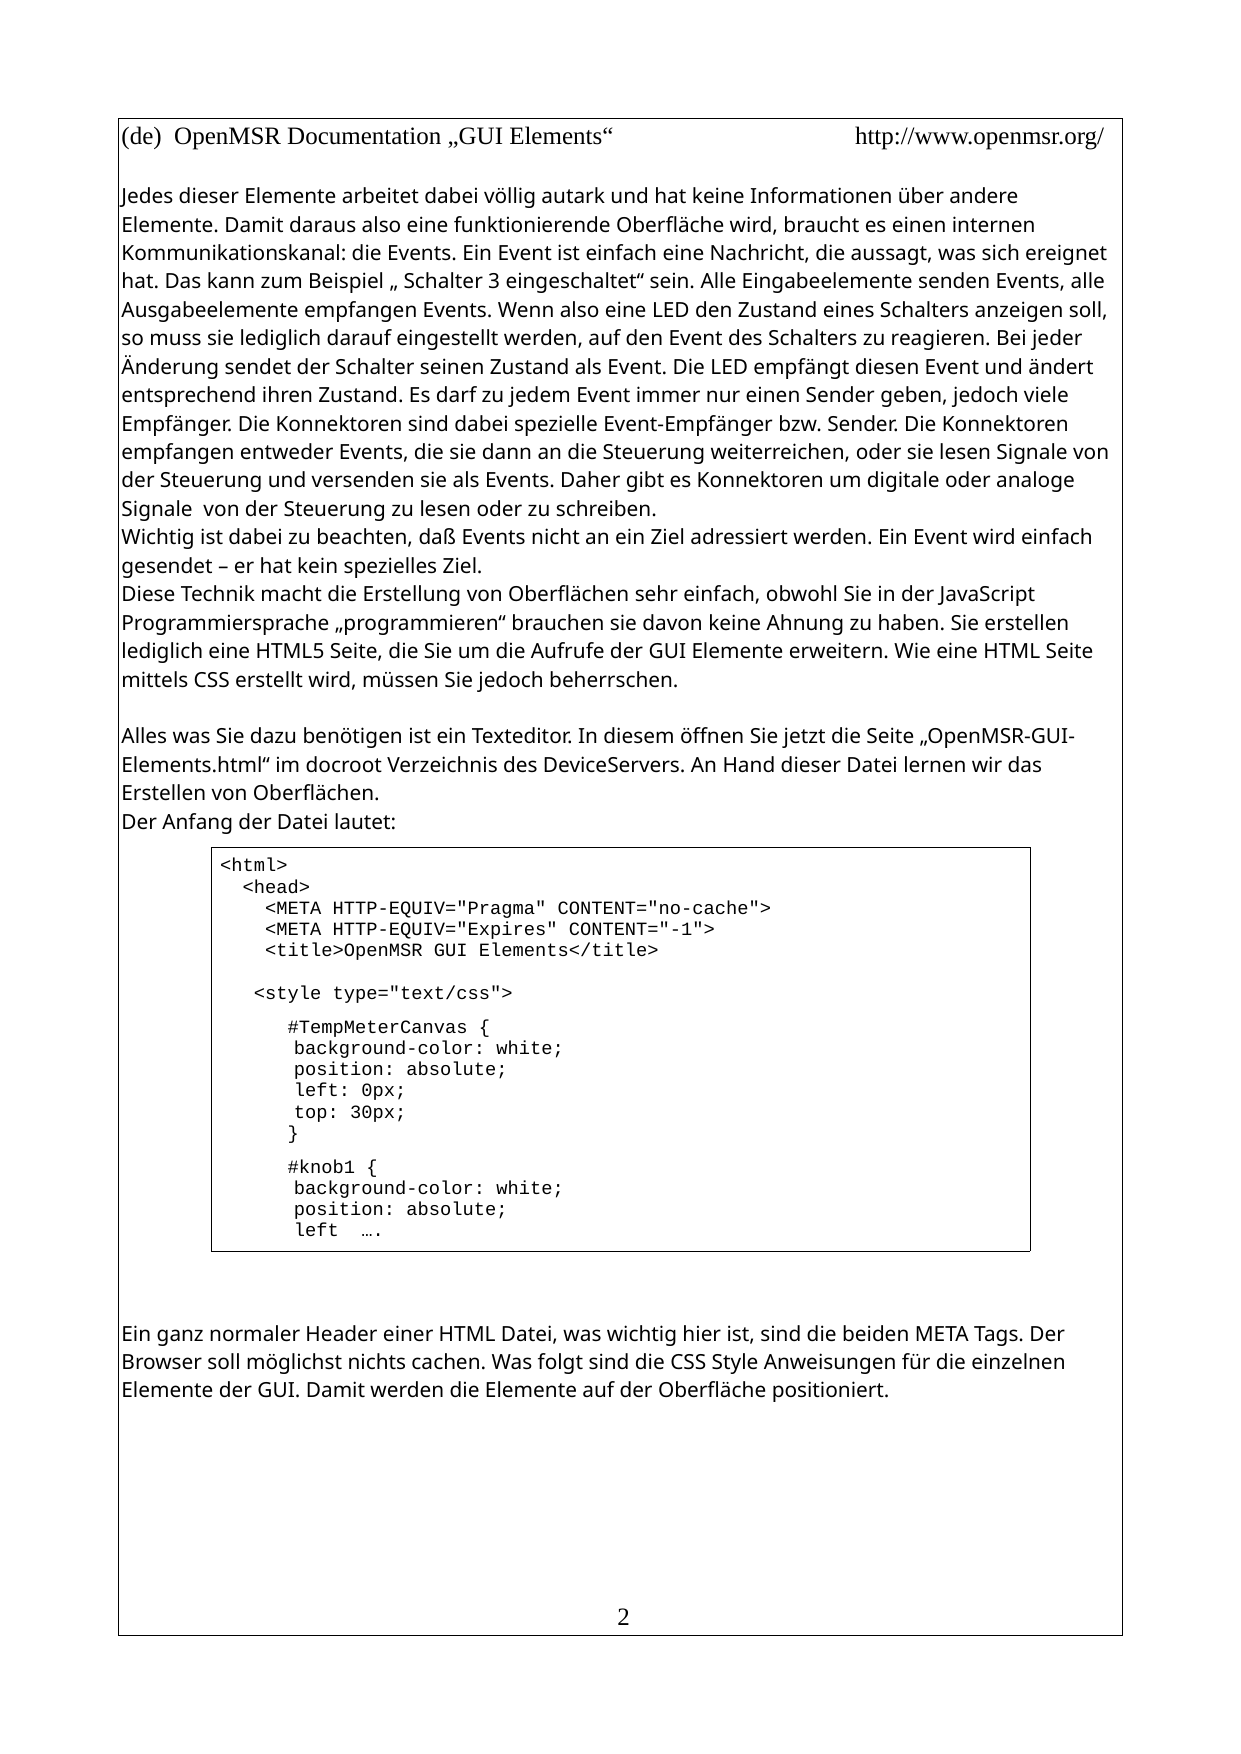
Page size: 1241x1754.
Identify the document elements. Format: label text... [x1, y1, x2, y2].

text Jedes dieser Elemente arbeitet dabei völlig autark und hat keine Informationen über andere Elemente. Damit daraus also eine funktionierende Oberfläche wird, braucht es einen internen Kommunikationskanal: die Events. Ein Event ist einfach eine Nachricht, die aussagt, was sich ereignet hat. Das kann zum Beispiel „ Schalter 3 eingeschaltet“ sein. Alle Eingabeelemente senden Events, alle Ausgabeelemente empfangen Events. Wenn also eine LED den Zustand eines Schalters anzeigen soll, so muss sie lediglich darauf eingestellt werden, auf den Event des Schalters zu reagieren. Bei jeder Änderung sendet der Schalter seinen Zustand als Event. Die LED empfängt diesen Event und ändert entsprechend ihren Zustand. Es darf zu jedem Event immer nur einen Sender geben, jedoch viele Empfänger. Die Konnektoren sind dabei spezielle Event-Empfänger bzw. Sender. Die Konnektoren empfangen entweder Events, die sie dann an die Steuerung weiterreichen, oder sie lesen Signale von der Steuerung und versenden sie als Events. Daher gibt es Konnektoren um digitale oder analoge Signale von der Steuerung zu lesen oder zu schreiben. [121, 181, 1119, 522]
text Diese Technik macht die Erstellung von Oberflächen sehr einfach, obwohl Sie in der JavaScript Programmiersprache „programmieren“ brauchen sie davon keine Ahnung zu haben. Sie erstellen lediglich eine HTML5 Seite, die Sie um die Aufrufe der GUI Elemente erweitern. Wie eine HTML Seite mittels CSS erstellt wird, müssen Sie jedoch beherrschen. [121, 579, 1119, 693]
text Wichtig ist dabei zu beachten, daß Events nicht an ein Ziel adressiert werden. Ein Event wird einfach gesendet – er hat kein spezielles Ziel. [121, 522, 1119, 579]
text <html> <head> <META HTTP-EQUIV="Pragma" CONTENT="no-cache"> <META HTTP-EQUIV="Expires" CONTENT="-1"> <title>OpenMSR GUI Elements</title> <style type="text/css"> [220, 856, 1021, 1005]
text Ein ganz normaler Header einer HTML Datei, was wichtig hier ist, sind die beiden META Tags. Der Browser soll möglichst nichts cachen. Was folgt sind die CSS Style Anweisungen für die einzelnen Elemente der GUI. Damit werden die Elemente auf der Oberfläche positioniert. [121, 1319, 1119, 1404]
text Alles was Sie dazu benötigen ist ein Texteditor. In diesem öffnen Sie jetzt die Seite „OpenMSR-GUI-Elements.html“ im docroot Verzeichnis des DeviceServers. An Hand dieser Datei lernen wir das Erstellen von Oberflächen. [121, 722, 1119, 807]
text #TempMeterCanvas { background-color: white; position: absolute; left: 0px; top: 30px; } [220, 1017, 1021, 1145]
text Der Anfang der Datei lautet: [121, 807, 1119, 835]
text #knob1 { background-color: white; position: absolute; left …. [220, 1157, 1021, 1242]
